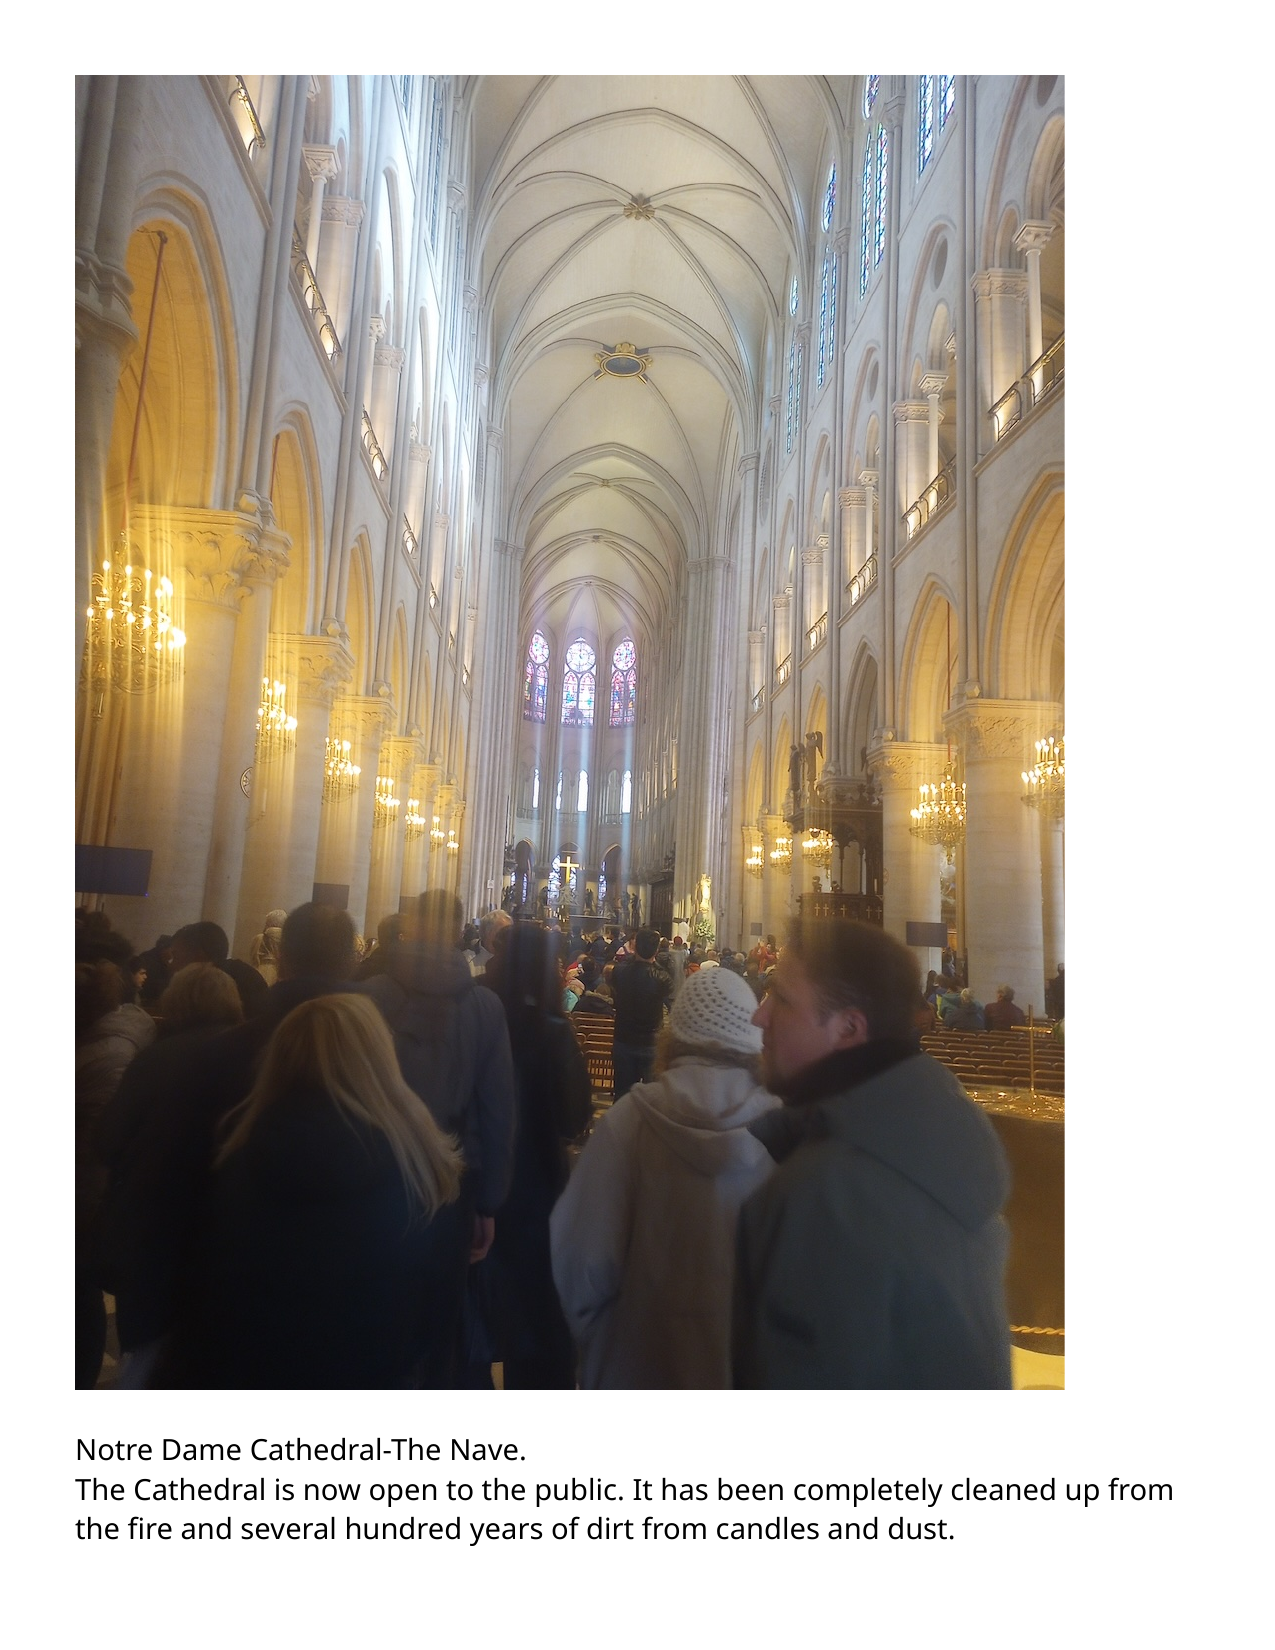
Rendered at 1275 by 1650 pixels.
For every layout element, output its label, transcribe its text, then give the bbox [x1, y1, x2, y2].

text Notre Dame Cathedral-The Nave. [75, 1429, 1200, 1469]
text The Cathedral is now open to the public. It has been completely cleaned up from the fire and several hundred years of dirt from candles and dust. [75, 1469, 1200, 1548]
